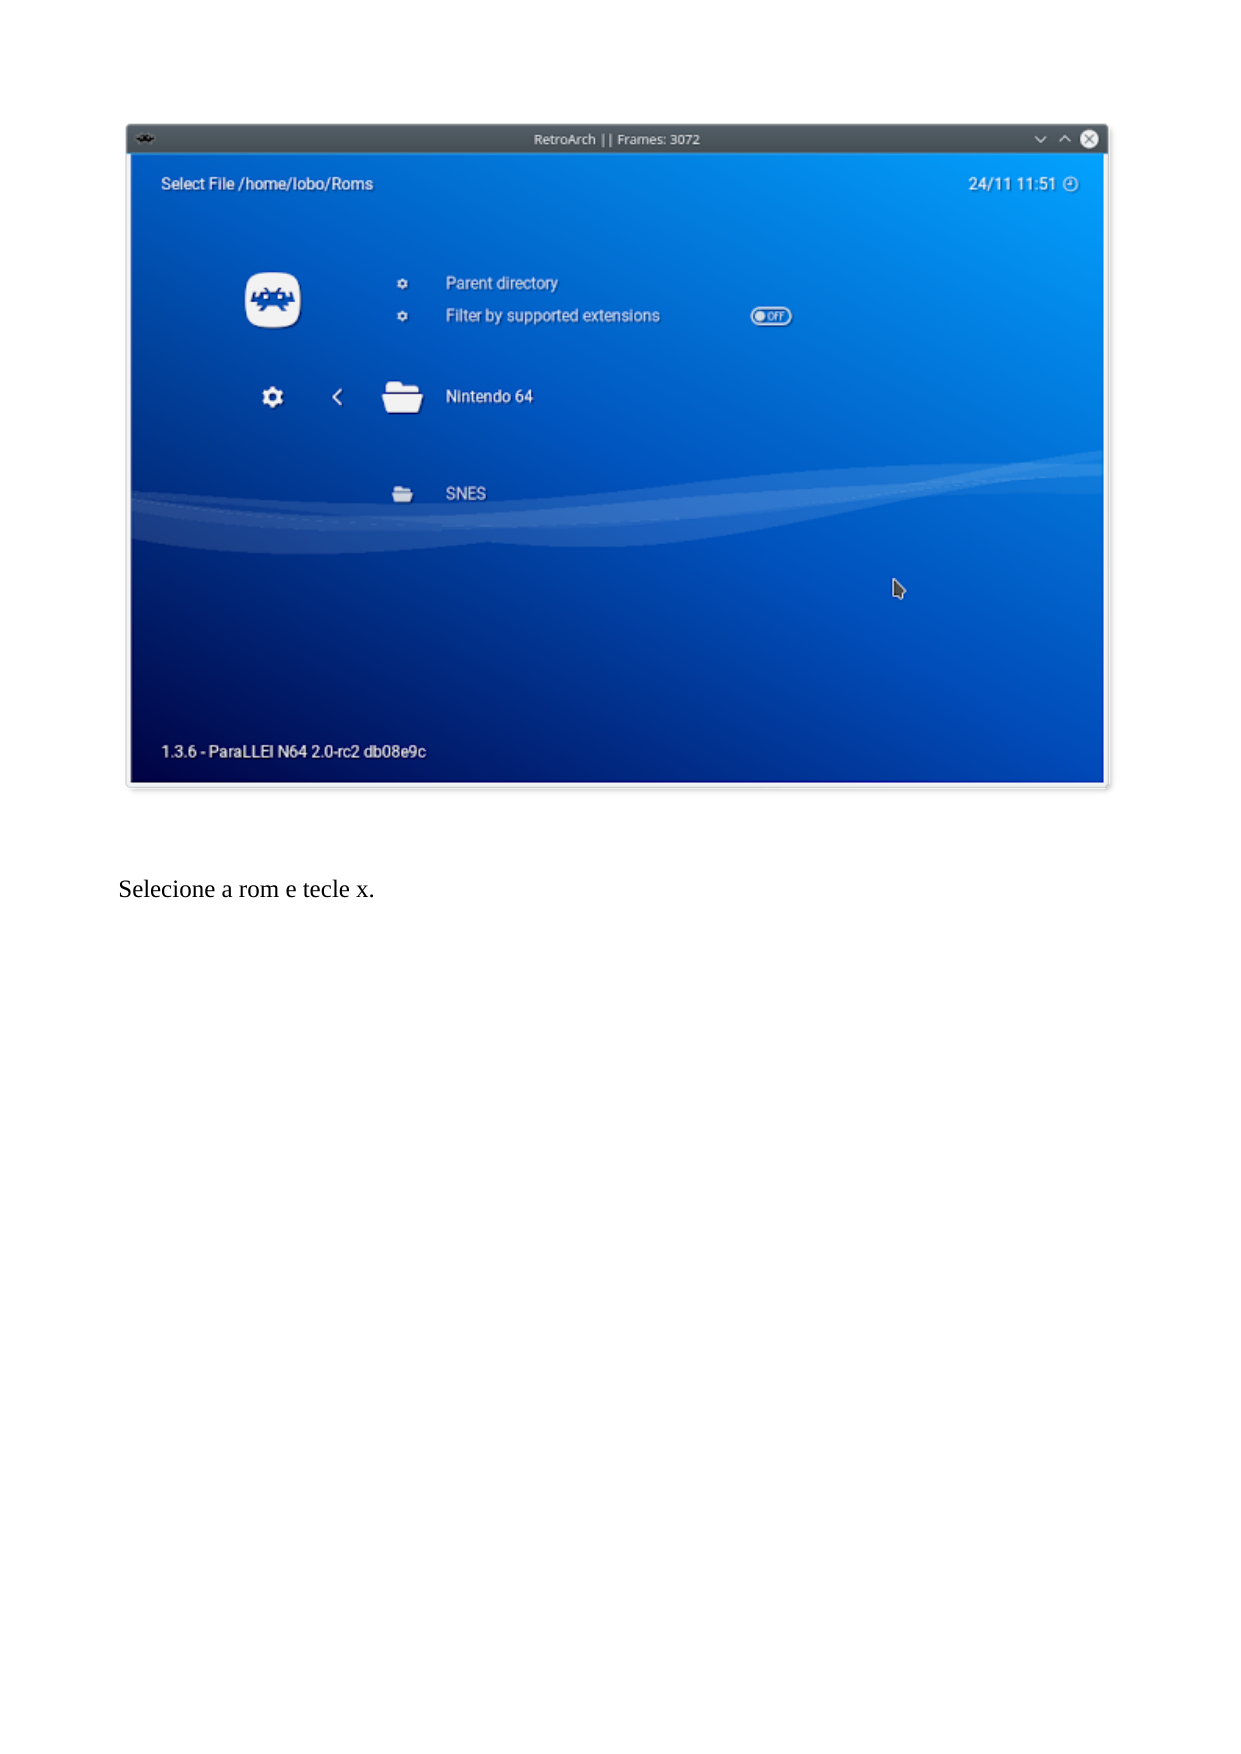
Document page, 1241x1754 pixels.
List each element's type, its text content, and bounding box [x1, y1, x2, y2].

picture [120, 118, 1121, 800]
text Selecione a rom e tecle x. [118, 874, 1122, 903]
